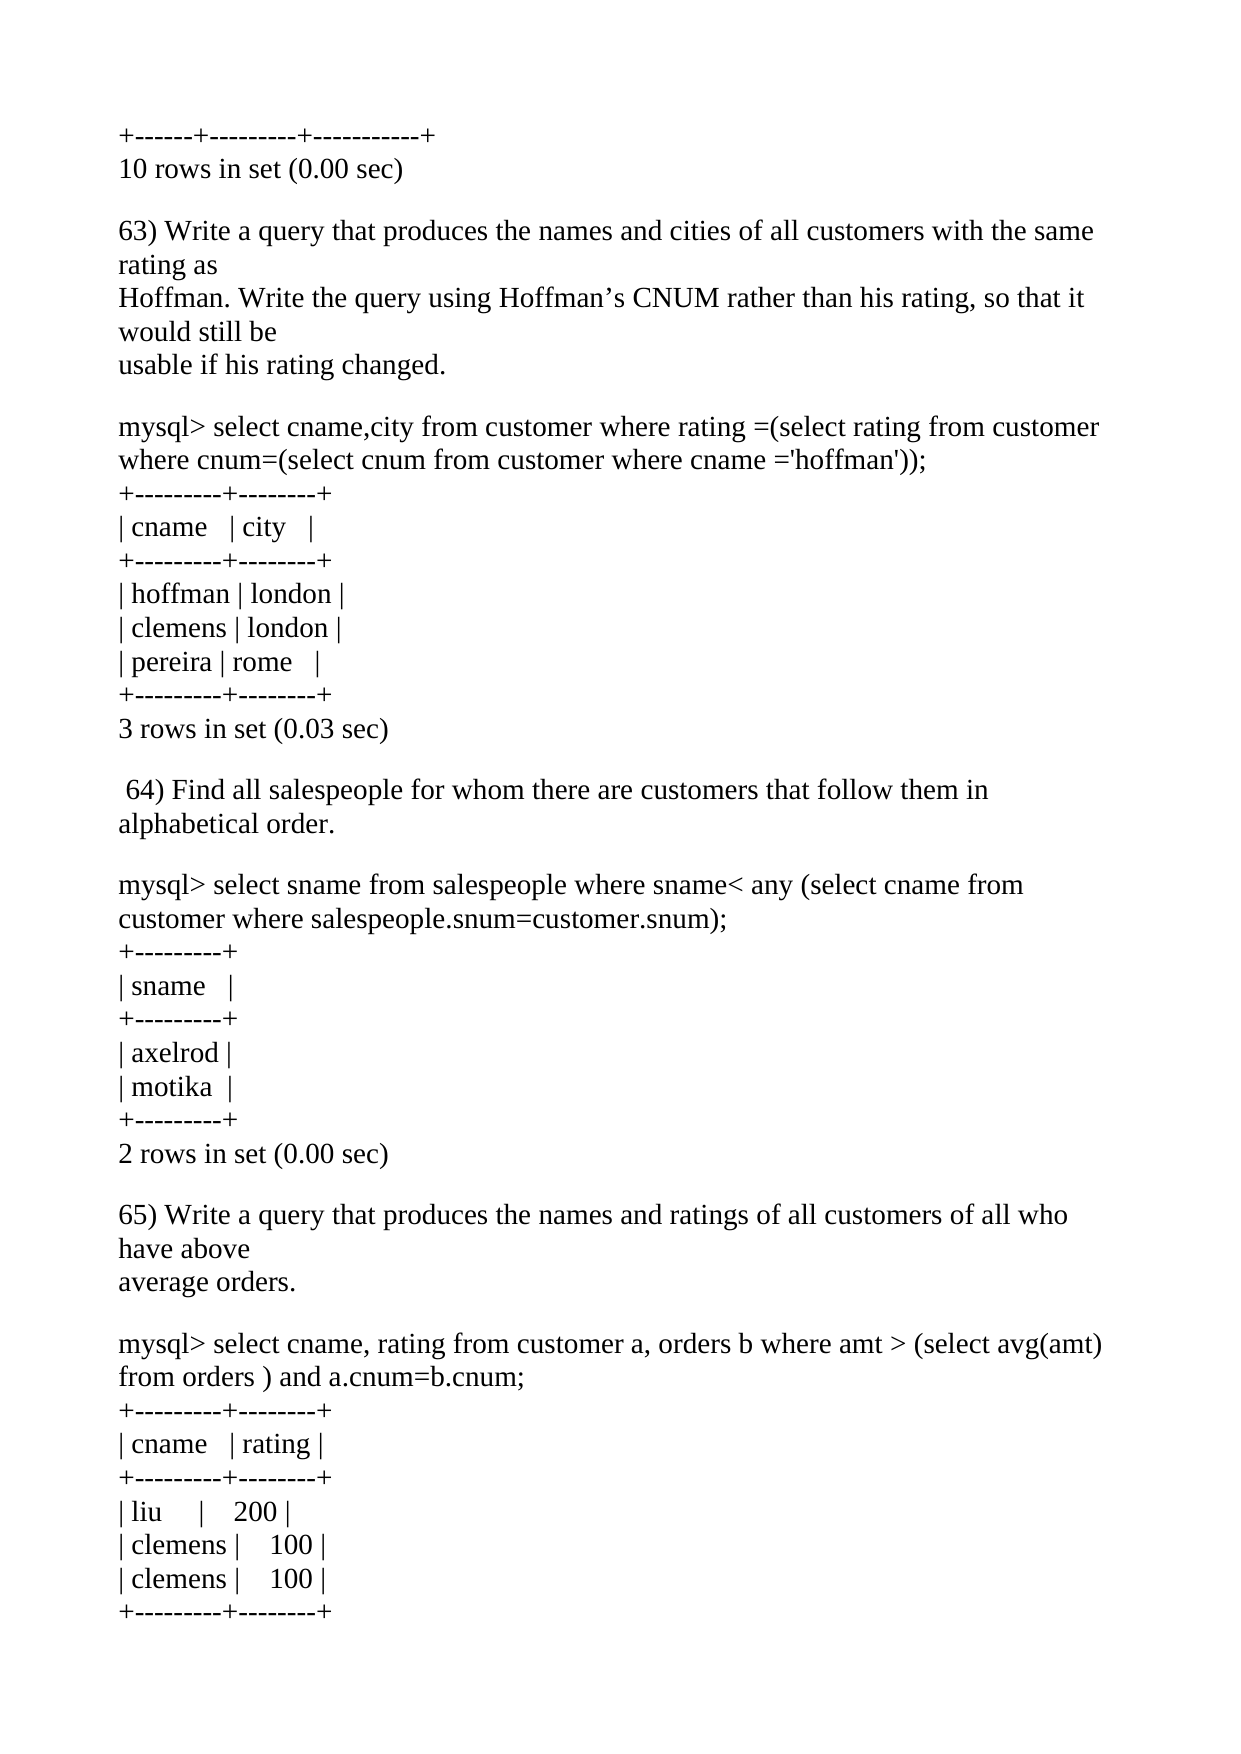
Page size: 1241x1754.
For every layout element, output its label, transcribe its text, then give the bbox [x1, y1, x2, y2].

text +---------+--------+ [118, 677, 1122, 711]
text mysql> select sname from salespeople where sname< any (select cname from customer where salespeople.snum=customer.snum); [118, 867, 1122, 934]
text +------+---------+-----------+ [118, 118, 1122, 152]
text | axelrod | [118, 1035, 1122, 1069]
text | liu | 200 | [118, 1494, 1122, 1527]
text +---------+--------+ [118, 1460, 1122, 1494]
text 63) Write a query that produces the names and cities of all customers with the same rating as [118, 213, 1122, 280]
text +---------+--------+ [118, 543, 1122, 577]
text | clemens | london | [118, 610, 1122, 644]
text +---------+ [118, 934, 1122, 968]
text | sname | [118, 968, 1122, 1002]
text | pereira | rome | [118, 644, 1122, 677]
text Hoffman. Write the query using Hoffman’s CNUM rather than his rating, so that it would still be [118, 280, 1122, 347]
text +---------+--------+ [118, 1393, 1122, 1427]
text +---------+ [118, 1002, 1122, 1035]
text usable if his rating changed. [118, 347, 1122, 381]
text +---------+ [118, 1102, 1122, 1136]
text | clemens | 100 | [118, 1527, 1122, 1561]
text 3 rows in set (0.03 sec) [118, 711, 1122, 744]
text +---------+--------+ [118, 1594, 1122, 1628]
text 65) Write a query that produces the names and ratings of all customers of all who have above [118, 1197, 1122, 1264]
text | motika | [118, 1069, 1122, 1102]
text | clemens | 100 | [118, 1561, 1122, 1594]
text mysql> select cname, rating from customer a, orders b where amt > (select avg(amt) from orders ) and a.cnum=b.cnum; [118, 1326, 1122, 1393]
text | cname | city | [118, 509, 1122, 543]
text | hoffman | london | [118, 577, 1122, 610]
text +---------+--------+ [118, 476, 1122, 509]
text 10 rows in set (0.00 sec) [118, 152, 1122, 185]
text 2 rows in set (0.00 sec) [118, 1136, 1122, 1169]
text mysql> select cname,city from customer where rating =(select rating from customer where cnum=(select cnum from customer where cname ='hoffman')); [118, 409, 1122, 476]
text average orders. [118, 1264, 1122, 1298]
text 64) Find all salespeople for whom there are customers that follow them in alphabetical order. [118, 772, 1122, 839]
text | cname | rating | [118, 1427, 1122, 1460]
